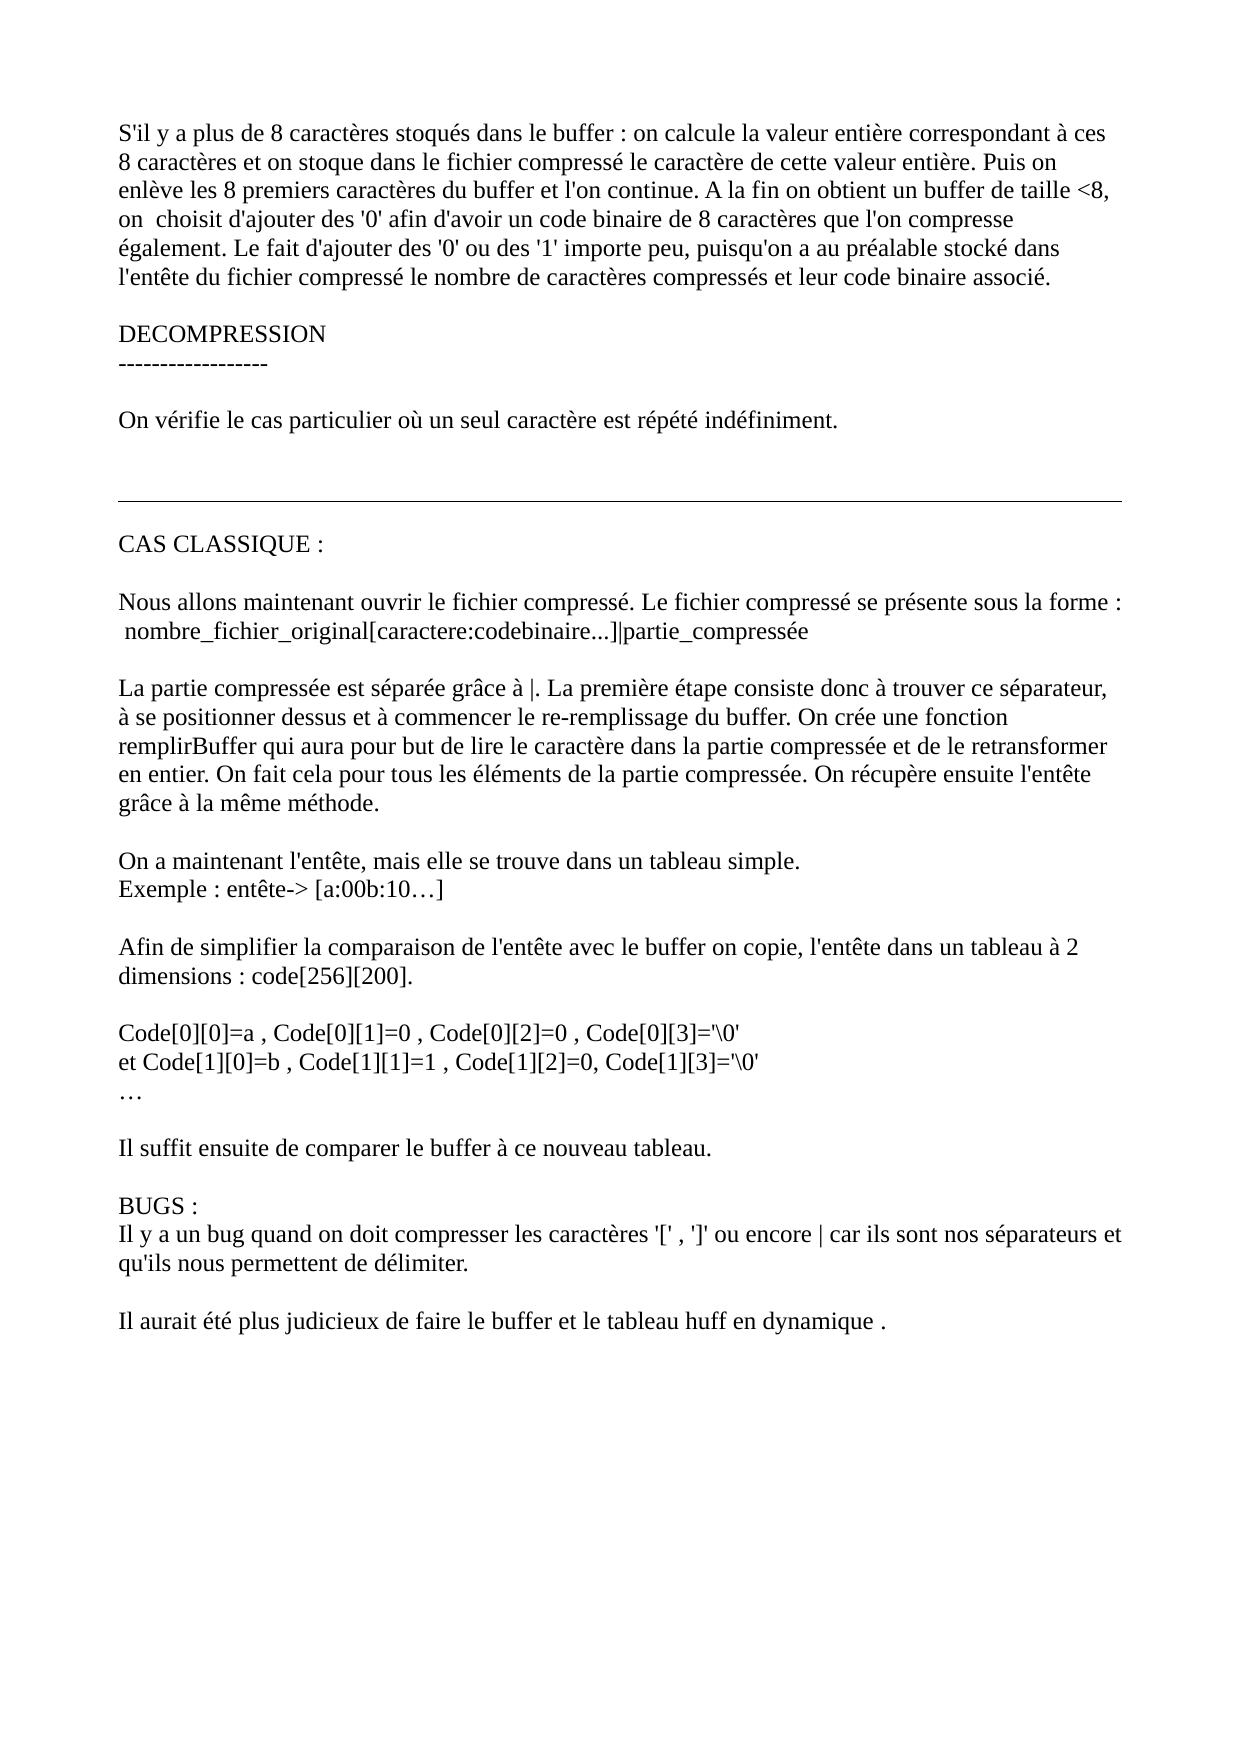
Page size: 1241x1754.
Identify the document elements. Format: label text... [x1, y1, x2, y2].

text Code[0][0]=a , Code[0][1]=0 , Code[0][2]=0 , Code[0][3]='\0' [118, 1018, 1122, 1047]
text La partie compressée est séparée grâce à |. La première étape consiste donc à trouver ce séparateur, à se positionner dessus et à commencer le re-remplissage du buffer. On crée une fonction remplirBuffer qui aura pour but de lire le caractère dans la partie compressée et de le retransformer en entier. On fait cela pour tous les éléments de la partie compressée. On récupère ensuite l'entête grâce à la même méthode. [118, 673, 1122, 817]
text nombre_fichier_original[caractere:codebinaire...]|partie_compressée [118, 616, 1122, 644]
text … [118, 1076, 1122, 1104]
text Exemple : entête-> [a:00b:10…] [118, 874, 1122, 903]
text On vérifie le cas particulier où un seul caractère est répété indéfiniment. [118, 406, 1122, 434]
text ------------------ [118, 348, 1122, 377]
text DECOMPRESSION [118, 319, 1122, 348]
text Nous allons maintenant ouvrir le fichier compressé. Le fichier compressé se présente sous la forme : [118, 587, 1122, 616]
text CAS CLASSIQUE : [118, 529, 1122, 558]
text On a maintenant l'entête, mais elle se trouve dans un tableau simple. [118, 846, 1122, 874]
text Afin de simplifier la comparaison de l'entête avec le buffer on copie, l'entête dans un tableau à 2 dimensions : code[256][200]. [118, 932, 1122, 989]
text BUGS : [118, 1191, 1122, 1219]
text Il aurait été plus judicieux de faire le buffer et le tableau huff en dynamique . [118, 1306, 1122, 1334]
text Il y a un bug quand on doit compresser les caractères '[' , ']' ou encore | car ils sont nos séparateurs et qu'ils nous permettent de délimiter. [118, 1219, 1122, 1277]
text et Code[1][0]=b , Code[1][1]=1 , Code[1][2]=0, Code[1][3]='\0' [118, 1047, 1122, 1076]
text S'il y a plus de 8 caractères stoqués dans le buffer : on calcule la valeur entière correspondant à ces 8 caractères et on stoque dans le fichier compressé le caractère de cette valeur entière. Puis on enlève les 8 premiers caractères du buffer et l'on continue. A la fin on obtient un buffer de taille <8, on choisit d'ajouter des '0' afin d'avoir un code binaire de 8 caractères que l'on compresse également. Le fait d'ajouter des '0' ou des '1' importe peu, puisqu'on a au préalable stocké dans l'entête du fichier compressé le nombre de caractères compressés et leur code binaire associé. [118, 118, 1122, 291]
text Il suffit ensuite de comparer le buffer à ce nouveau tableau. [118, 1133, 1122, 1162]
